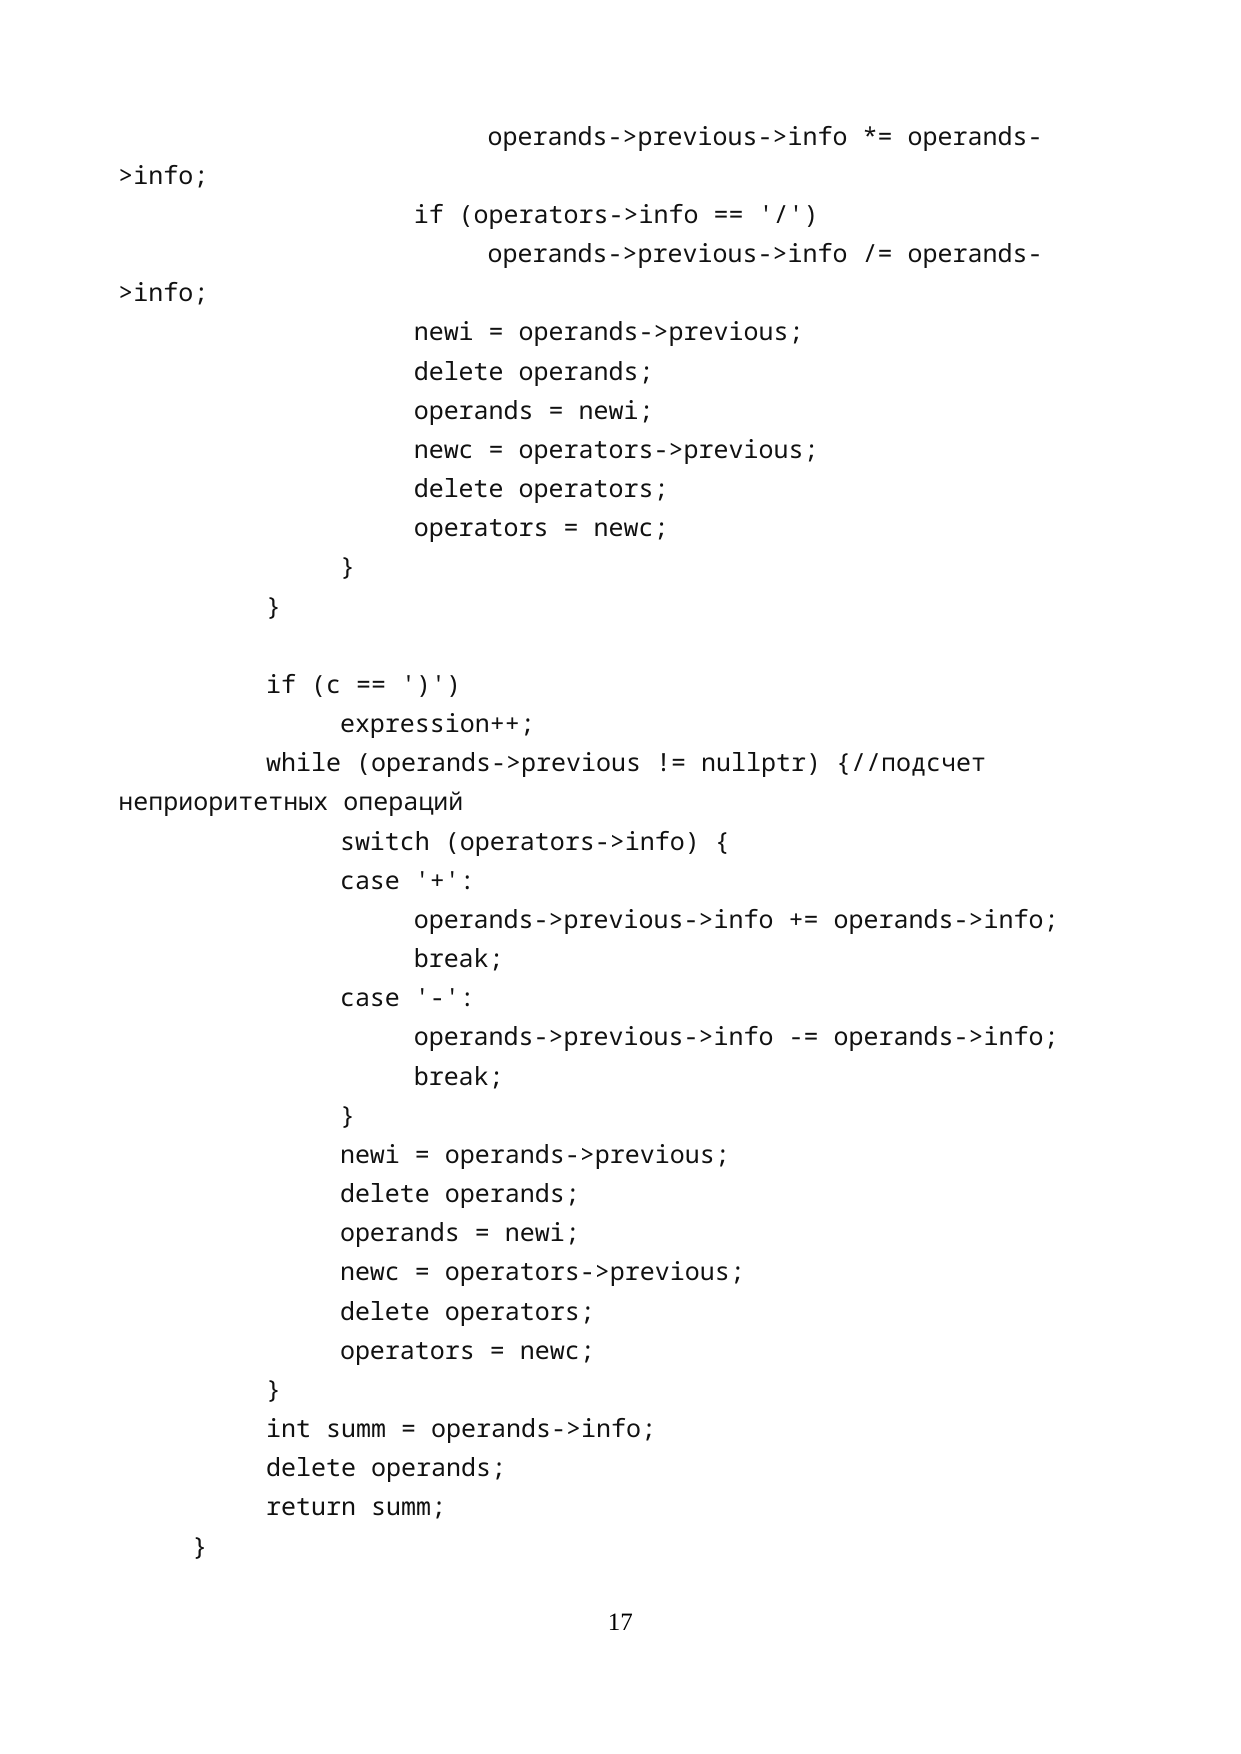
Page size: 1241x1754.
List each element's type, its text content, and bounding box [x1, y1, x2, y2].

text operands->previous->info *= operands->info; [118, 118, 1122, 191]
text newc = operators->previous; [118, 1254, 1122, 1288]
text case '+': [118, 862, 1122, 896]
text case '-': [118, 980, 1122, 1014]
text if (operators->info == '/') [118, 196, 1122, 231]
text delete operands; [118, 1450, 1122, 1484]
text } [118, 1528, 1122, 1562]
text } [118, 588, 1122, 622]
text operands->previous->info /= operands->info; [118, 236, 1122, 309]
text delete operands; [118, 353, 1122, 387]
text operands->previous->info -= operands->info; [118, 1019, 1122, 1053]
text } [118, 549, 1122, 583]
text while (operands->previous != nullptr) {//подсчет неприоритетных операций [118, 745, 1122, 818]
text delete operators; [118, 471, 1122, 505]
text expression++; [118, 706, 1122, 740]
text delete operands; [118, 1176, 1122, 1210]
text newc = operators->previous; [118, 431, 1122, 466]
text int summ = operands->info; [118, 1411, 1122, 1445]
text operands = newi; [118, 392, 1122, 426]
text operators = newc; [118, 1332, 1122, 1366]
text return summ; [118, 1489, 1122, 1523]
text break; [118, 1058, 1122, 1092]
text operands = newi; [118, 1215, 1122, 1249]
text } [118, 1371, 1122, 1406]
text operators = newc; [118, 510, 1122, 544]
text newi = operands->previous; [118, 1136, 1122, 1171]
text if (c == ')') [118, 666, 1122, 701]
text } [118, 1097, 1122, 1131]
text operands->previous->info += operands->info; [118, 901, 1122, 936]
text newi = operands->previous; [118, 314, 1122, 348]
text break; [118, 941, 1122, 975]
text switch (operators->info) { [118, 823, 1122, 857]
text delete operators; [118, 1293, 1122, 1327]
